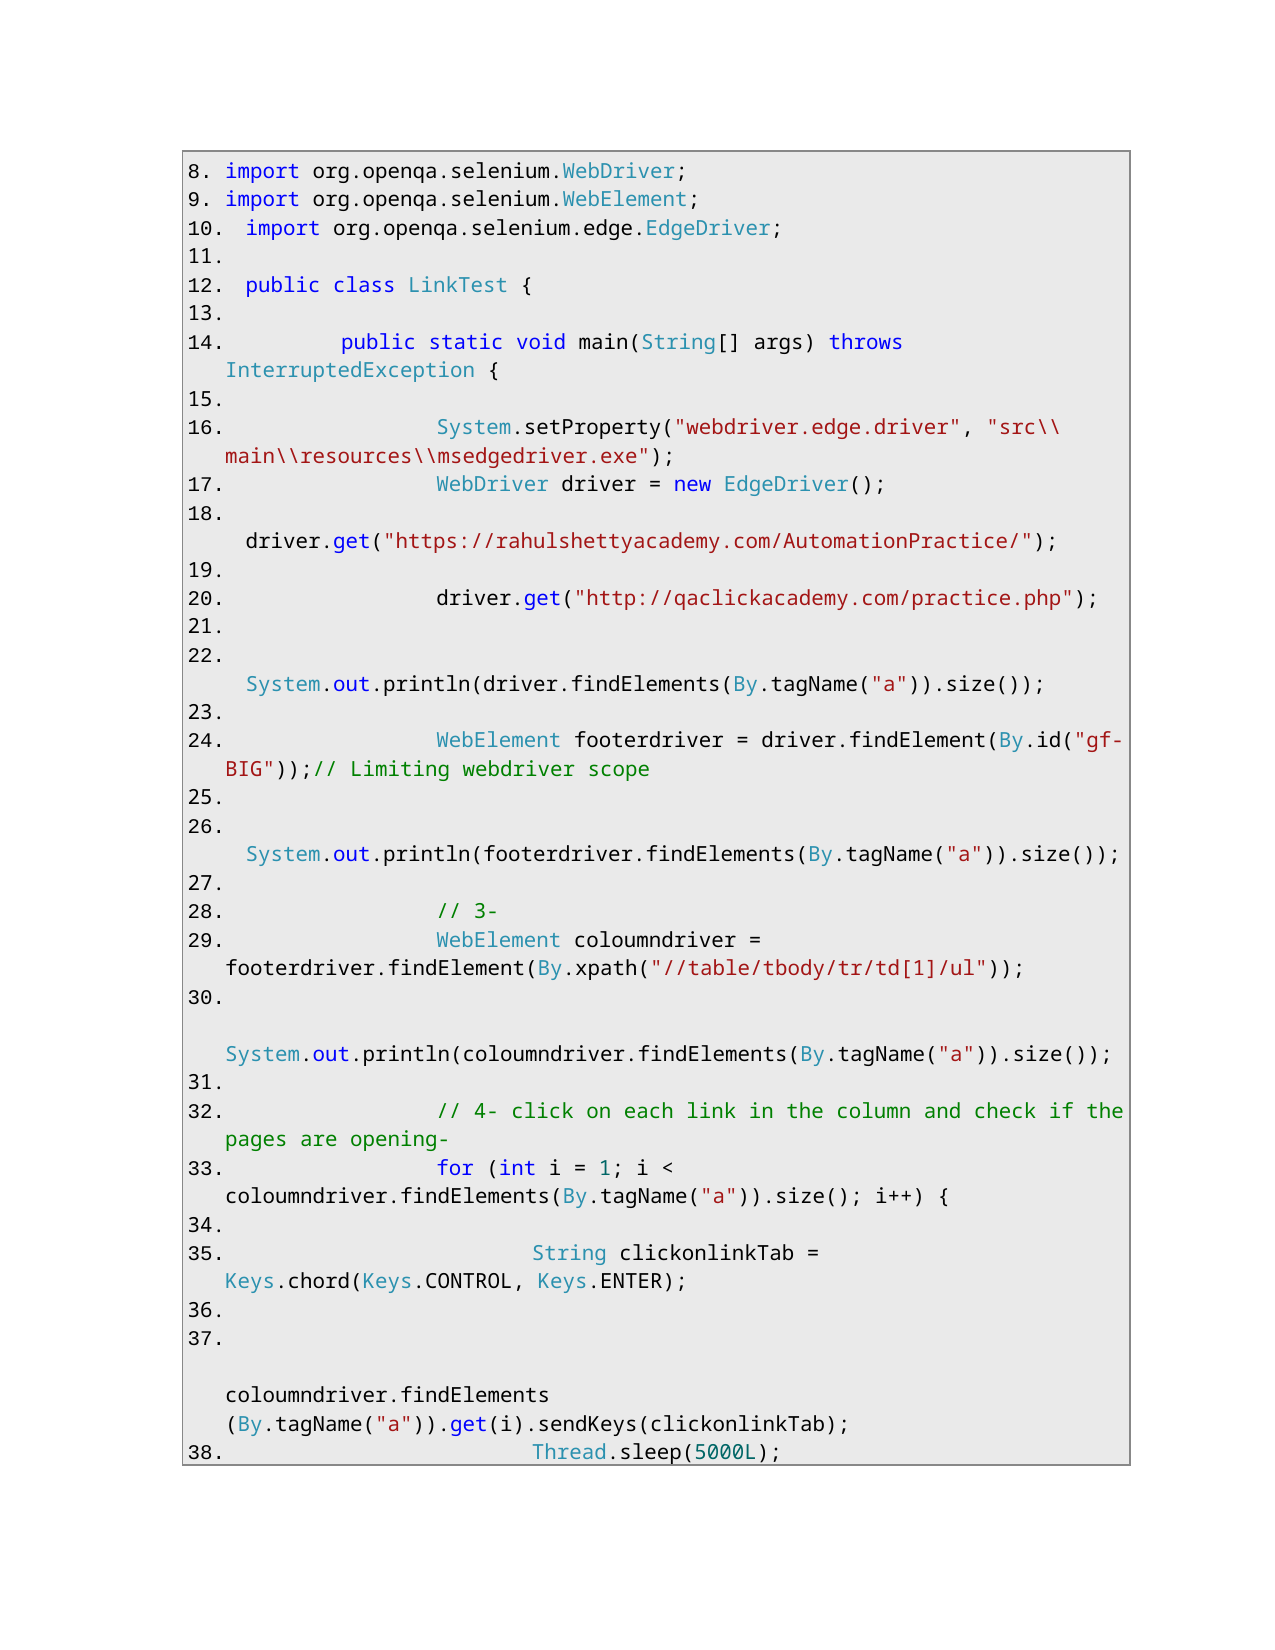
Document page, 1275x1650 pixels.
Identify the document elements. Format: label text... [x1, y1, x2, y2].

list System.setProperty("webdriver.edge.driver", "src\\main\\resources\\msedgedriver.exe"); [183, 406, 1129, 463]
list public class LinkTest { [183, 264, 1129, 293]
list WebElement coloumndriver = footerdriver.findElement(By.xpath("//table/tbody/tr/td[1]/ul")); [183, 919, 1129, 976]
list System.out.println(footerdriver.findElements(By.tagName("a")).size()); [183, 805, 1129, 862]
list import org.openqa.selenium.WebElement; [183, 178, 1129, 207]
list import org.openqa.selenium.WebDriver; [183, 152, 1129, 178]
list driver.get("https://rahulshettyacademy.com/AutomationPractice/"); [183, 492, 1129, 549]
list WebDriver driver = new EdgeDriver(); [183, 463, 1129, 492]
list // 3- [183, 891, 1129, 919]
list public static void main(String[] args) throws InterruptedException { [183, 321, 1129, 378]
list System.out.println(driver.findElements(By.tagName("a")).size()); [183, 634, 1129, 691]
list System.out.println(coloumndriver.findElements(By.tagName("a")).size()); [183, 976, 1129, 1062]
list WebElement footerdriver = driver.findElement(By.id("gf-BIG"));// Limiting webdriver scope [183, 720, 1129, 777]
list driver.get("http://qaclickacademy.com/practice.php"); [183, 577, 1129, 606]
list for (int i = 1; i < coloumndriver.findElements(By.tagName("a")).size(); i++) { [183, 1147, 1129, 1204]
list String clickonlinkTab = Keys.chord(Keys.CONTROL, Keys.ENTER); [183, 1232, 1129, 1289]
list import org.openqa.selenium.edge.EdgeDriver; [183, 207, 1129, 236]
list // 4- click on each link in the column and check if the pages are opening- [183, 1090, 1129, 1147]
list coloumndriver.findElements(By.tagName("a")).get(i).sendKeys(clickonlinkTab); [183, 1318, 1129, 1432]
list Thread.sleep(5000L); [183, 1432, 1129, 1464]
